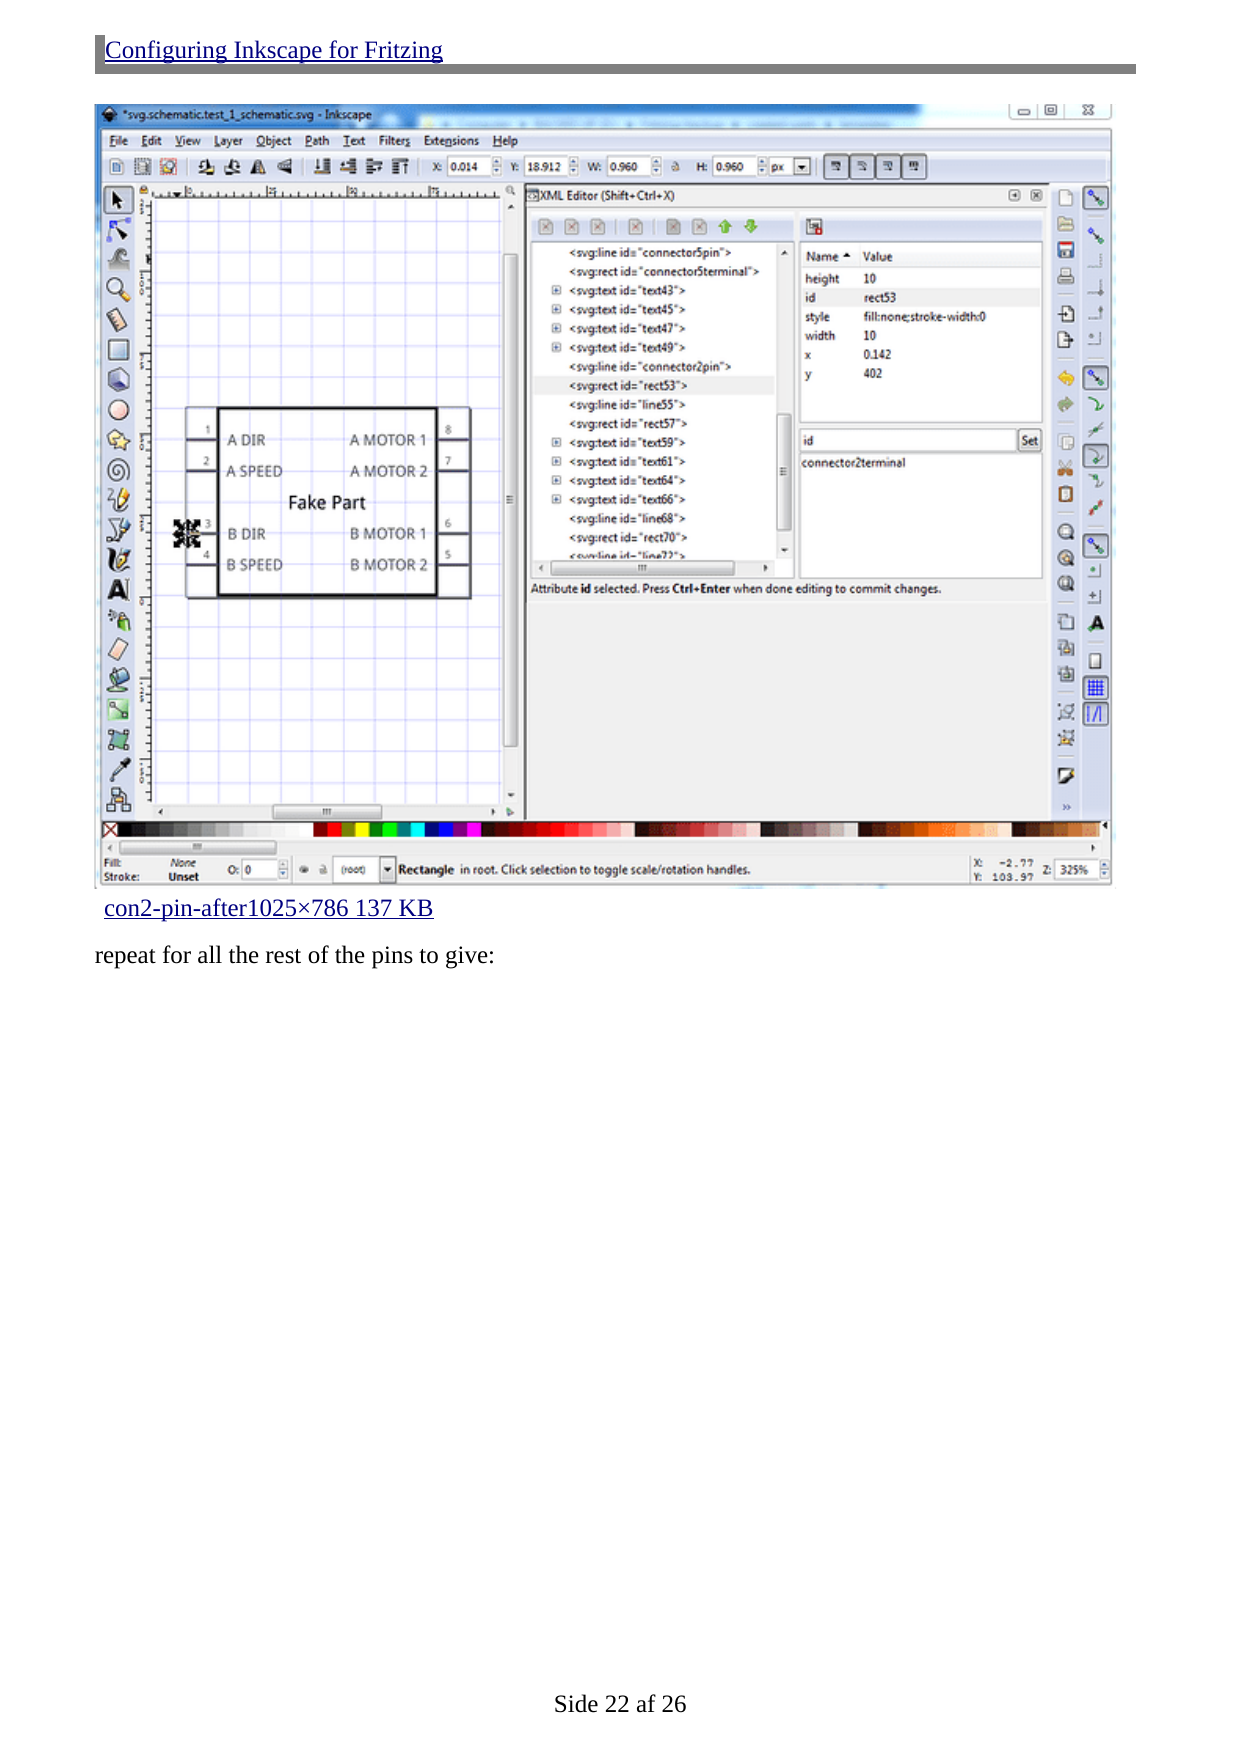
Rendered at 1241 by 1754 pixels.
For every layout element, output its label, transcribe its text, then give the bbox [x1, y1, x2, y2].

picture [94, 104, 1117, 889]
text repeat for all the rest of the pins to give: [94, 940, 1146, 969]
text con2-pin-after1025×786 137 KB [104, 893, 1136, 921]
